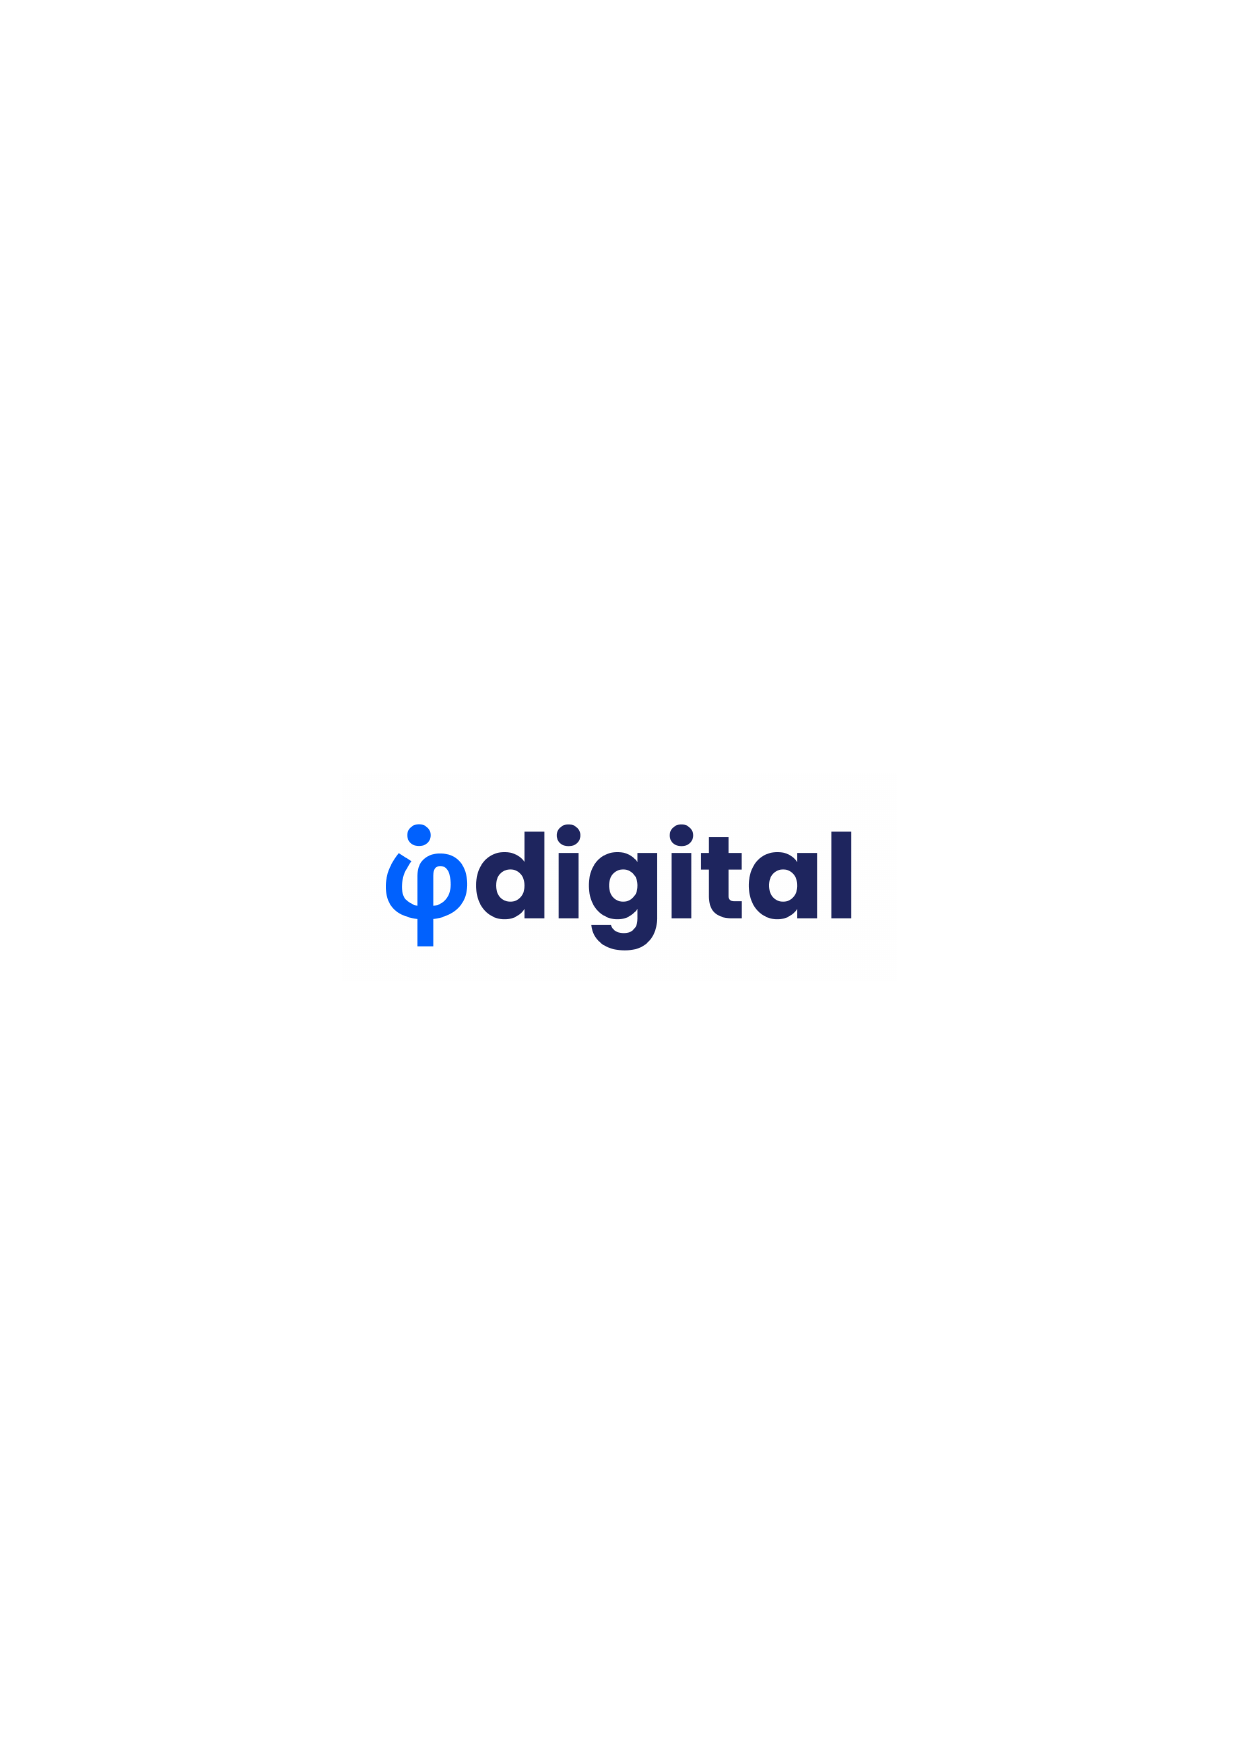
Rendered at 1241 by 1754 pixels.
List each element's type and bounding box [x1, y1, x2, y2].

picture [342, 773, 898, 981]
